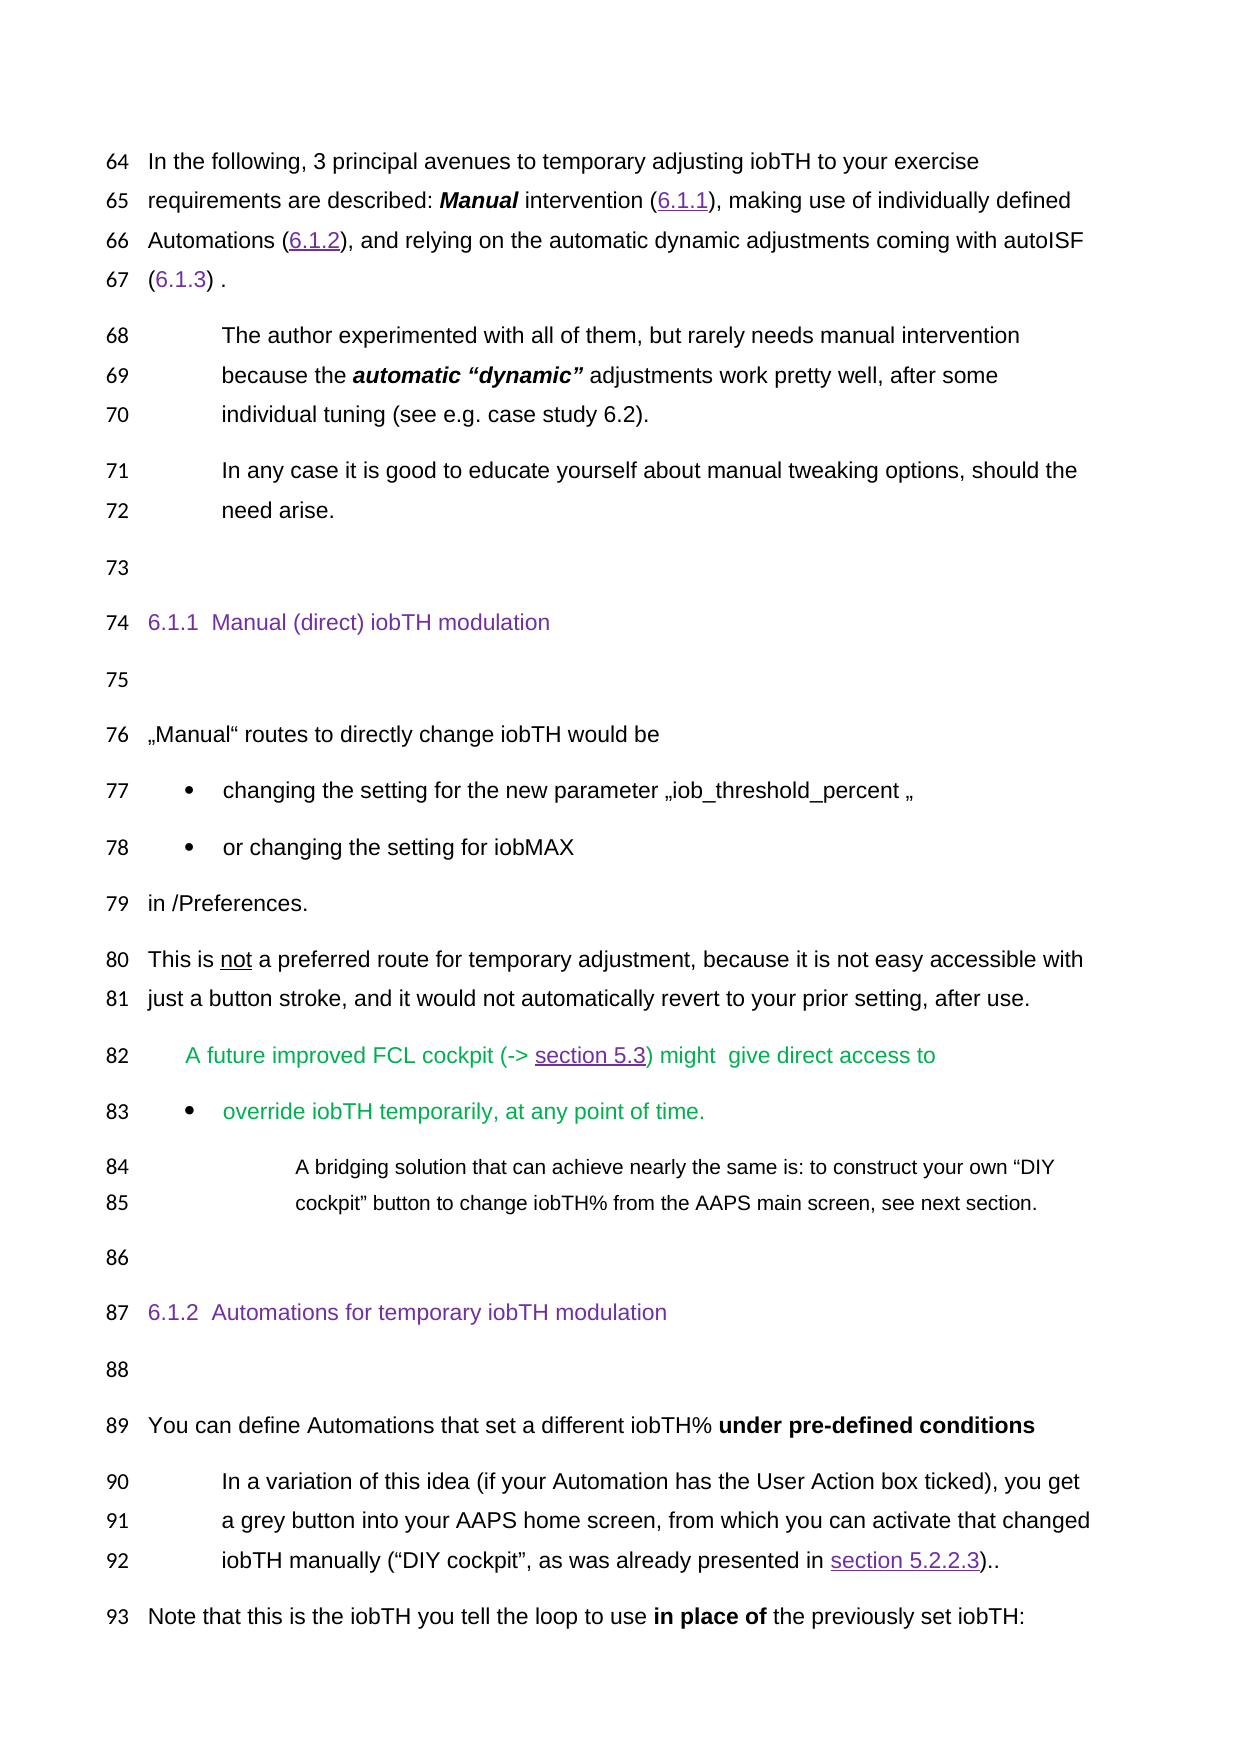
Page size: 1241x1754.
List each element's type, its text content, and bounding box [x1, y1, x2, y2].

text in /Preferences. [148, 890, 1093, 916]
list or changing the setting for iobMAX [185, 834, 1093, 860]
text „Manual“ routes to directly change iobTH would be [148, 721, 1093, 748]
text In a variation of this idea (if your Automation has the User Action box ticked), you get a grey button into your AAPS home screen, from which you can activate that changed iobTH manually (“DIY cockpit”, as was already presented in section 5.2.2.3).. [221, 1468, 1093, 1573]
text In the following, 3 principal avenues to temporary adjusting iobTH to your exercise requirements are described: Manual intervention (6.1.1), making use of individually defined Automations (6.1.2), and relying on the automatic dynamic adjustments coming with autoISF (6.1.3) . [148, 148, 1093, 292]
list A bridging solution that can achieve nearly the same is: to construct your own “DIY cockpit” button to change iobTH% from the AAPS main screen, see next section. [295, 1155, 1093, 1214]
list changing the setting for the new parameter „iob_threshold_percent „ [185, 777, 1093, 804]
text In any case it is good to educate yourself about manual tweaking options, should the need arise. [221, 457, 1093, 523]
text 6.1.1 Manual (direct) iobTH modulation [148, 609, 1093, 635]
text This is not a preferred route for temporary adjustment, because it is not easy accessible with just a button stroke, and it would not automatically revert to your prior setting, after use. [148, 946, 1093, 1012]
text The author experimented with all of them, but rarely needs manual intervention because the automatic “dynamic” adjustments work pretty well, after some individual tuning (see e.g. case study 6.2). [221, 322, 1093, 427]
text 6.1.2 Automations for temporary iobTH modulation [148, 1299, 1093, 1326]
list override iobTH temporarily, at any point of time. [185, 1098, 1093, 1124]
text You can define Automations that set a different iobTH% under pre-defined conditions [148, 1412, 1093, 1438]
text A future improved FCL cockpit (-> section 5.3) might give direct access to [185, 1042, 1093, 1068]
text Note that this is the iobTH you tell the loop to use in place of the previously set iobTH: [148, 1603, 1093, 1629]
